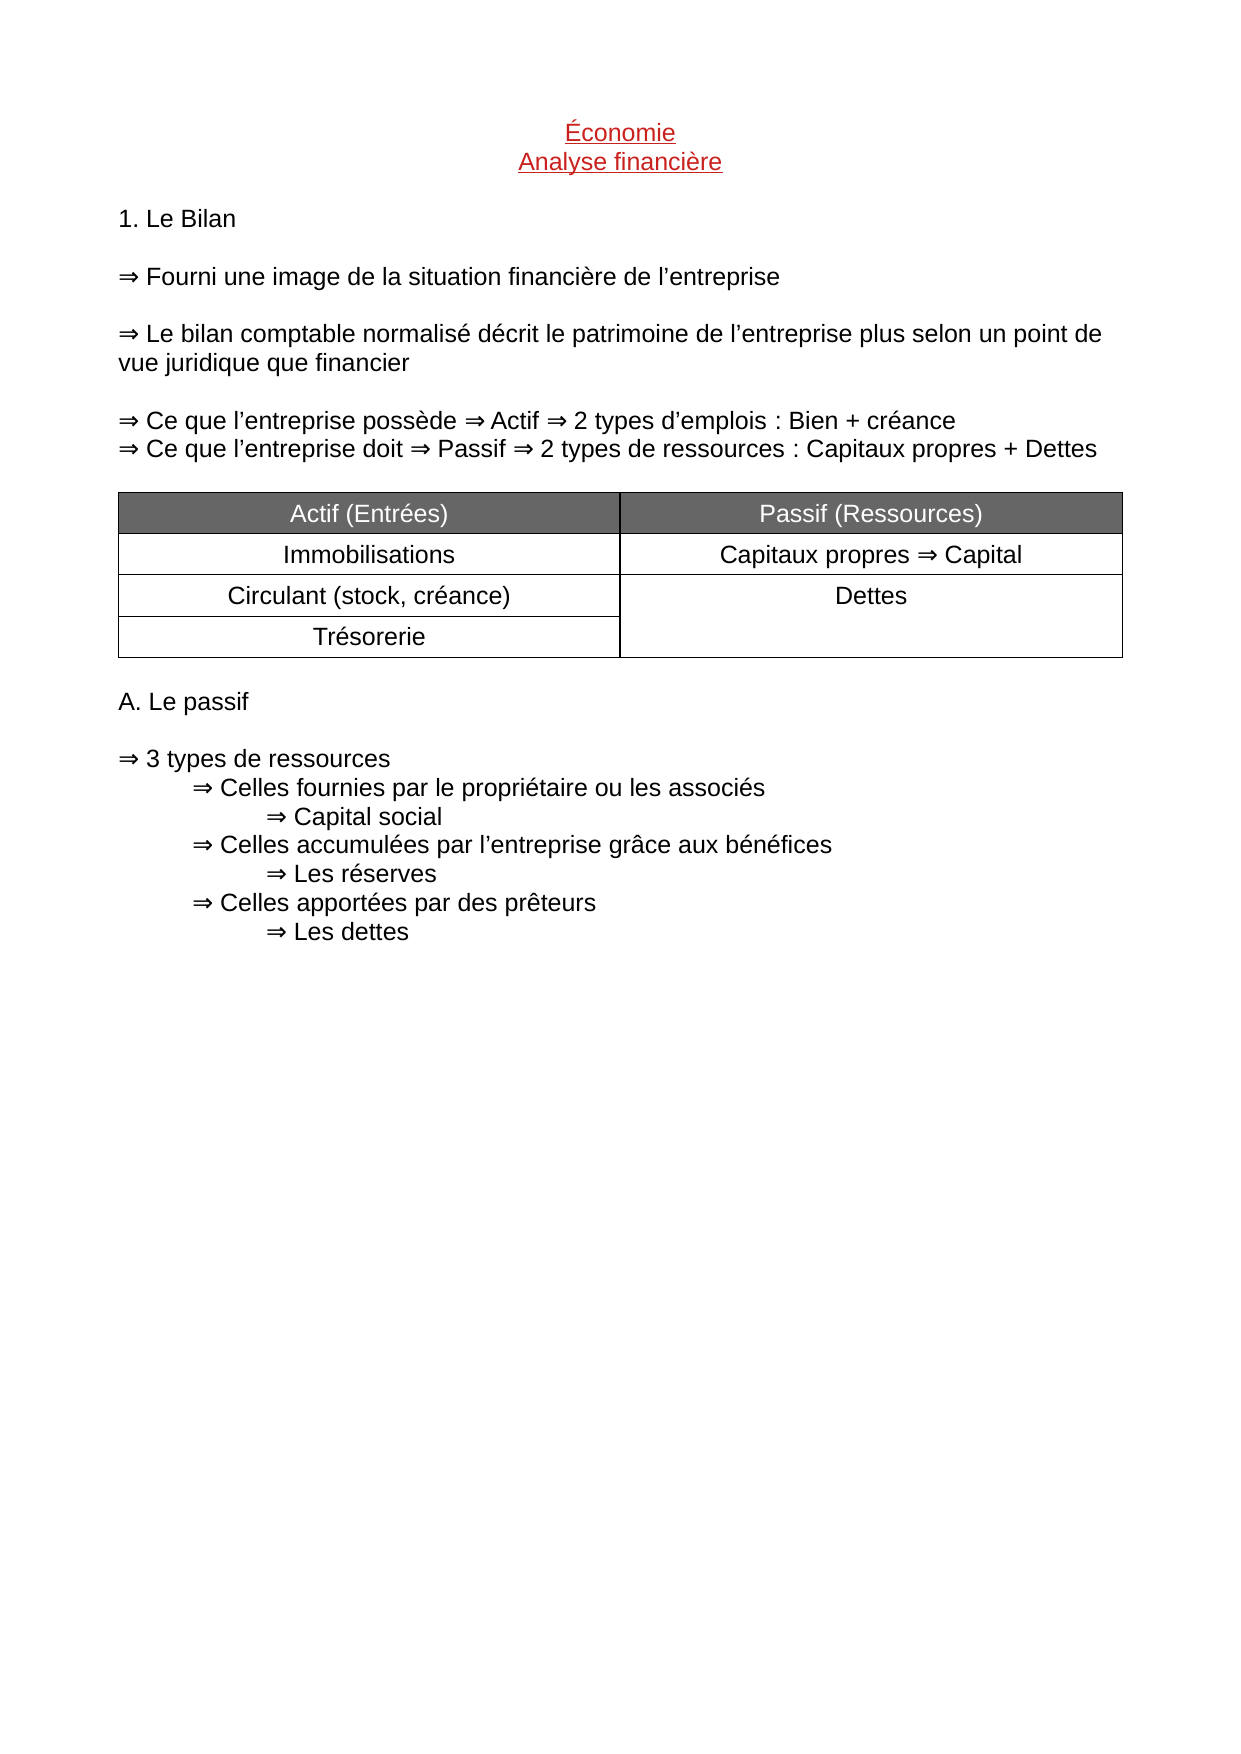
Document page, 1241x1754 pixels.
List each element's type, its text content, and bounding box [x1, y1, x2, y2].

table_cell Trésorerie [119, 617, 619, 657]
text ⇒ 3 types de ressources [118, 744, 1122, 773]
text ⇒ Celles accumulées par l’entreprise grâce aux bénéfices [118, 830, 1122, 859]
text A. Le passif [118, 687, 1122, 715]
text ⇒ Ce que l’entreprise doit ⇒ Passif ⇒ 2 types de ressources : Capitaux propres + Dettes [118, 434, 1122, 463]
table_cell Circulant (stock, créance) [119, 575, 619, 616]
text ⇒ Celles apportées par des prêteurs [118, 888, 1122, 917]
text ⇒ Le bilan comptable normalisé décrit le patrimoine de l’entreprise plus selon un point de vue juridique que financier [118, 319, 1122, 377]
table_header Actif (Entrées) [119, 493, 619, 533]
text ⇒ Les dettes [118, 917, 1122, 945]
text 1. Le Bilan [118, 204, 1122, 233]
text ⇒ Capital social [118, 802, 1122, 830]
table_cell Dettes [621, 575, 1122, 657]
table_cell Immobilisations [119, 534, 619, 574]
text Économie [118, 118, 1122, 147]
text ⇒ Ce que l’entreprise possède ⇒ Actif ⇒ 2 types d’emplois : Bien + créance [118, 406, 1122, 434]
table_header Passif (Ressources) [621, 493, 1122, 533]
text ⇒ Fourni une image de la situation financière de l’entreprise [118, 262, 1122, 291]
text ⇒ Celles fournies par le propriétaire ou les associés [118, 773, 1122, 802]
table_cell Capitaux propres ⇒ Capital [621, 534, 1122, 574]
text ⇒ Les réserves [118, 859, 1122, 888]
text Analyse financière [118, 147, 1122, 176]
